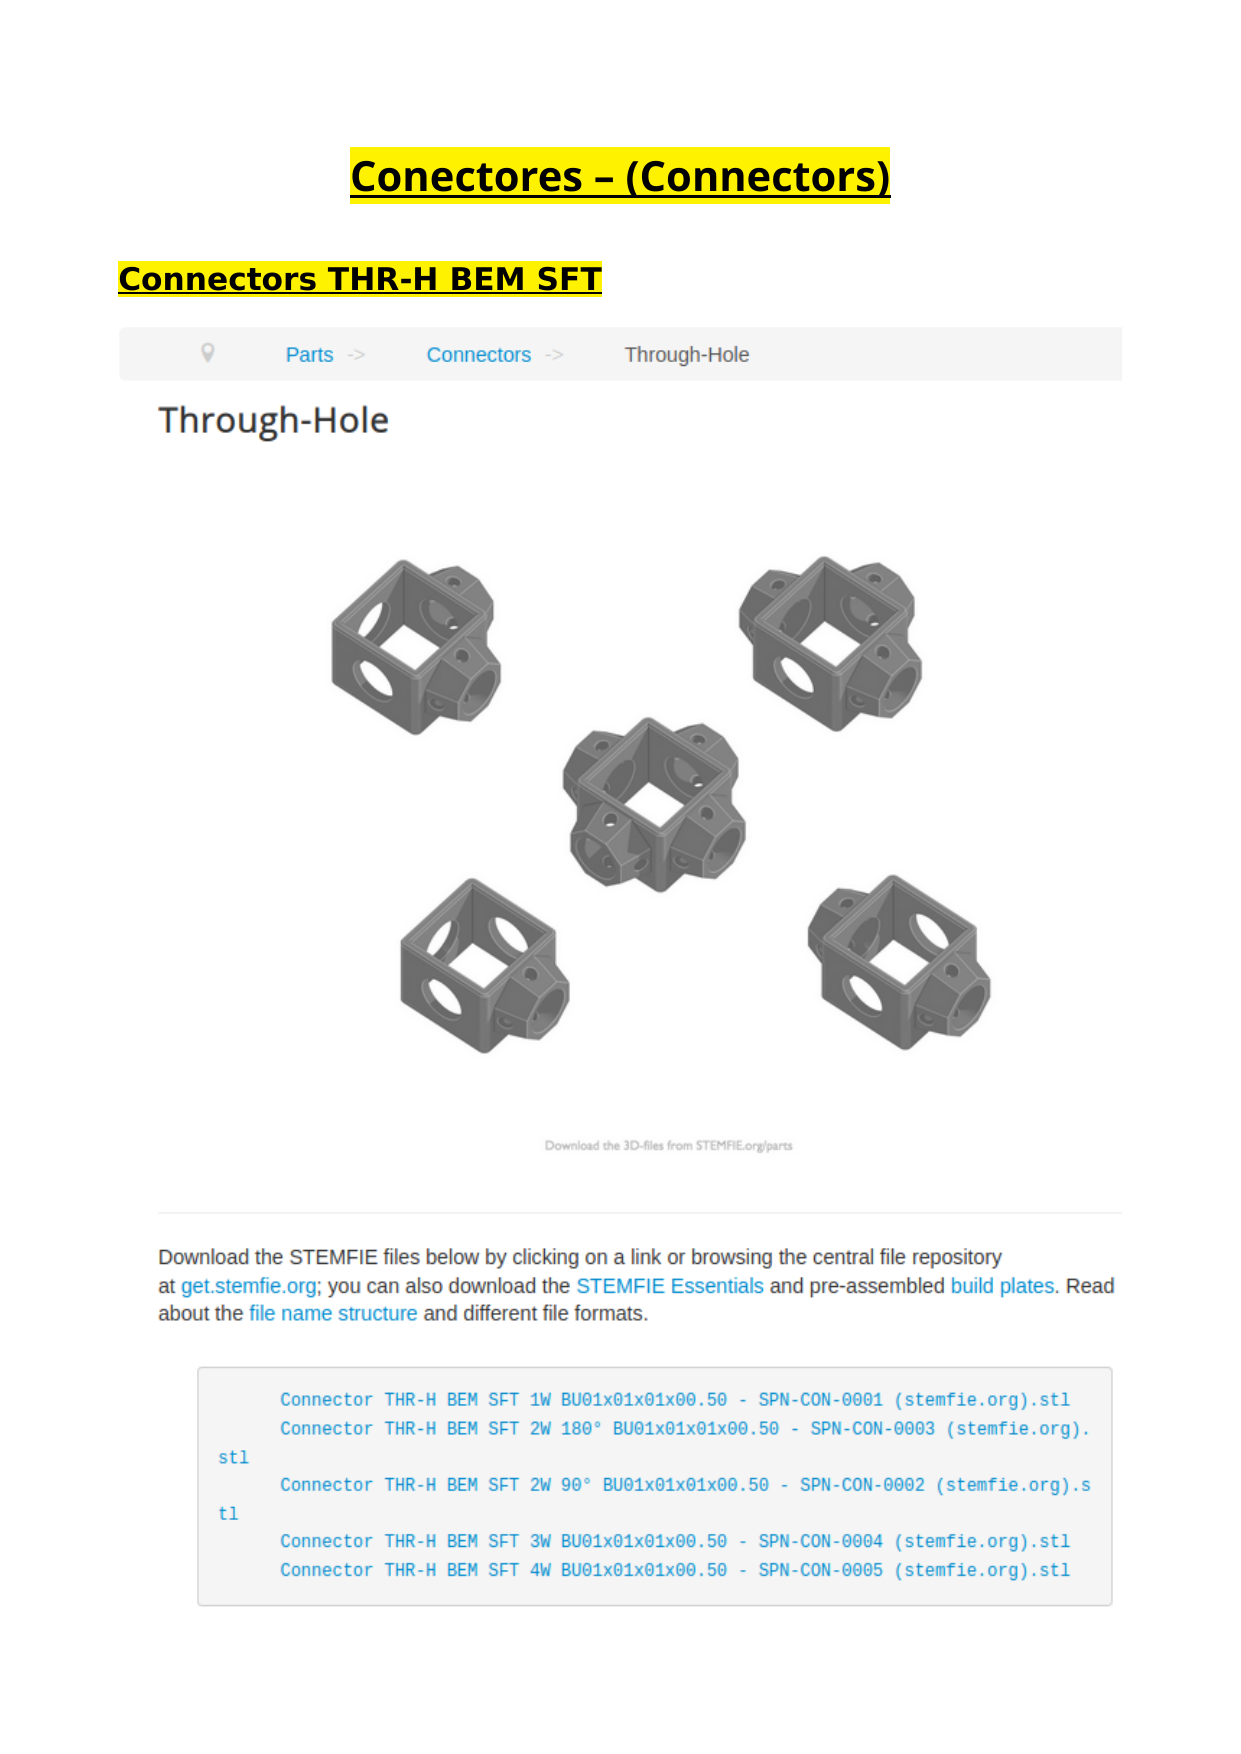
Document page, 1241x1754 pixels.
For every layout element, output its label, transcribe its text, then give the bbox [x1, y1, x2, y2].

text Conectores – (Connectors) [118, 147, 1122, 204]
picture [118, 326, 1123, 1608]
text Connectors THR-H BEM SFT [118, 261, 1122, 297]
